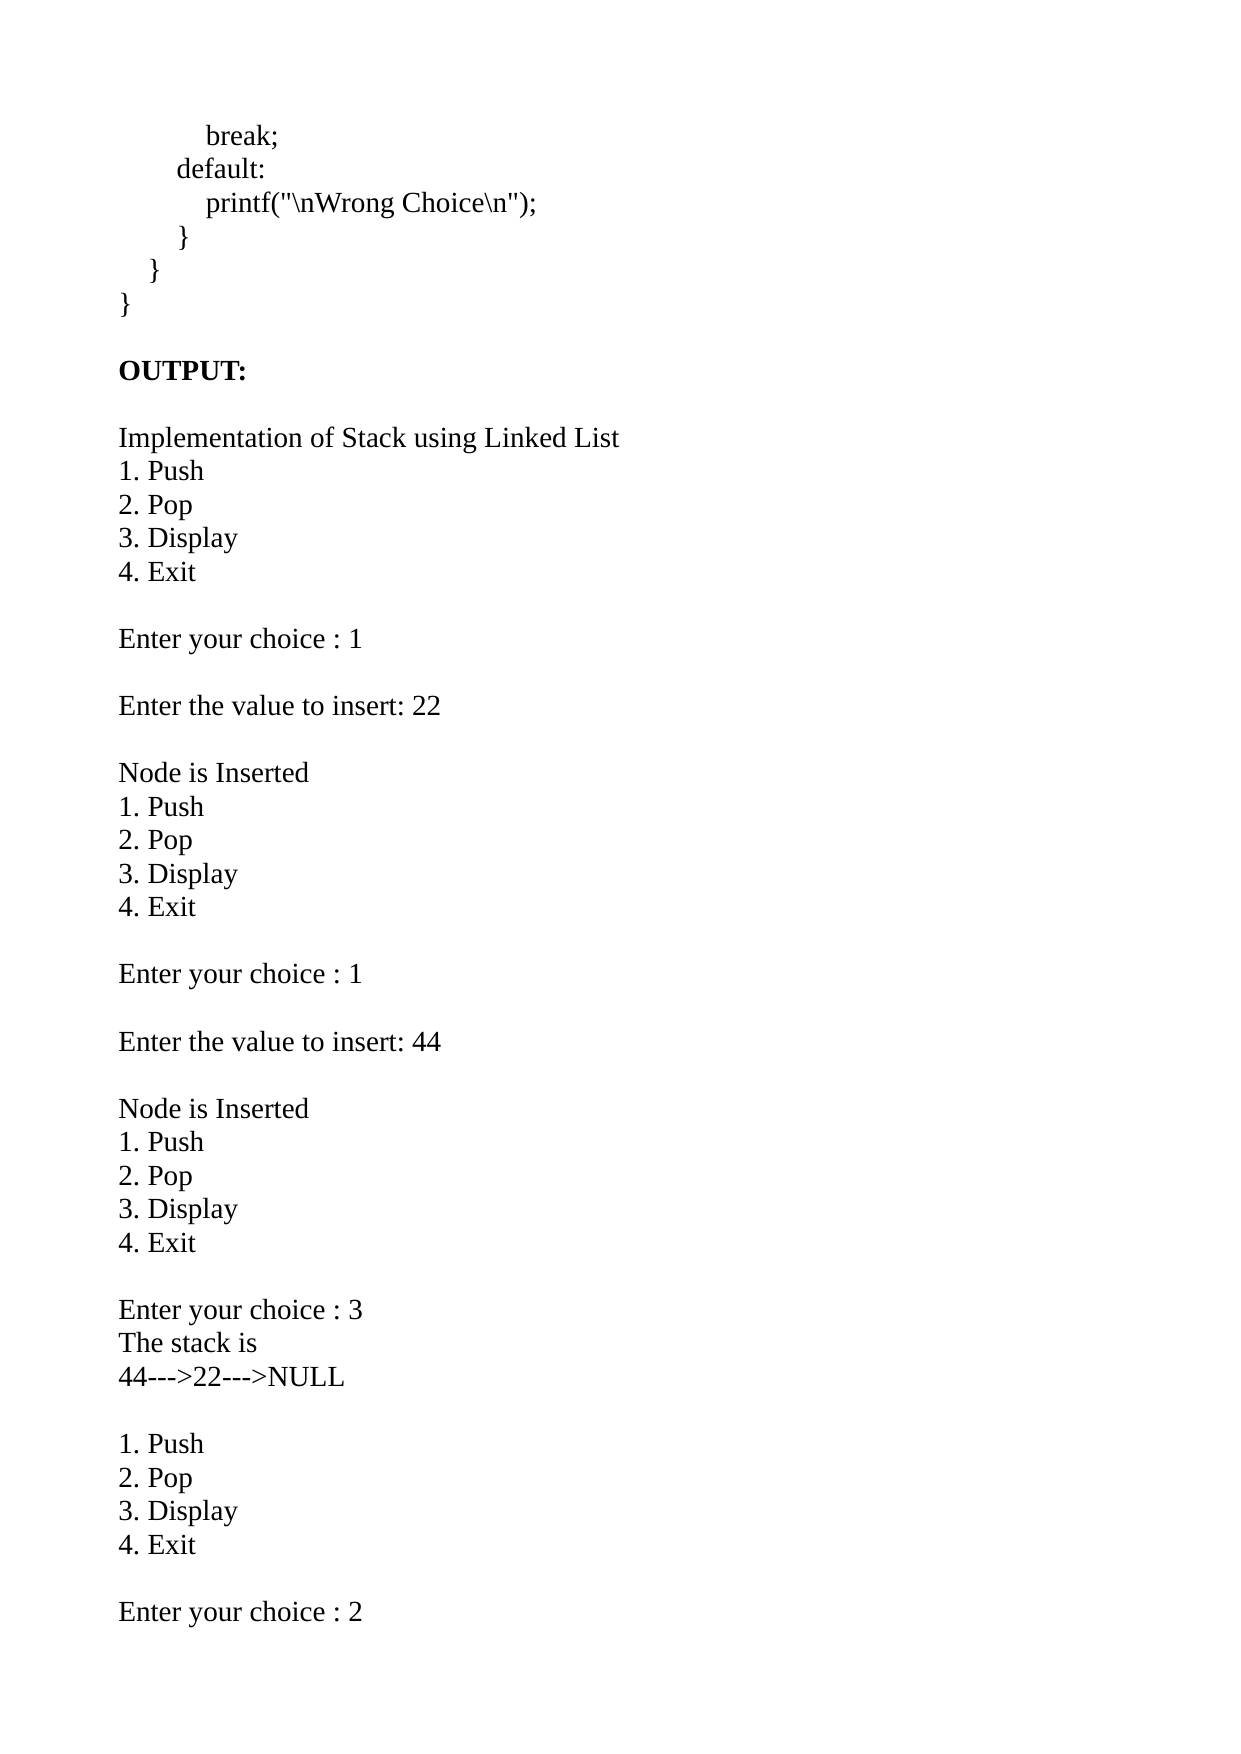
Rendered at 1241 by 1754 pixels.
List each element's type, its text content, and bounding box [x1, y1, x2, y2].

text 3. Display [118, 856, 1122, 889]
text 1. Push [118, 1426, 1122, 1460]
text } [118, 219, 1122, 252]
text 4. Exit [118, 554, 1122, 588]
text 2. Pop [118, 1460, 1122, 1493]
text Enter your choice : 2 [118, 1594, 1122, 1627]
text } [118, 252, 1122, 286]
text Enter the value to insert: 44 [118, 1024, 1122, 1057]
text 4. Exit [118, 889, 1122, 923]
text Enter your choice : 1 [118, 957, 1122, 990]
text 4. Exit [118, 1527, 1122, 1560]
text 1. Push [118, 789, 1122, 822]
text 1. Push [118, 1124, 1122, 1158]
text 3. Display [118, 1191, 1122, 1225]
text 44--->22--->NULL [118, 1359, 1122, 1393]
text Enter your choice : 1 [118, 621, 1122, 655]
text printf("\nWrong Choice\n"); [118, 185, 1122, 219]
text 2. Pop [118, 487, 1122, 521]
text 4. Exit [118, 1225, 1122, 1258]
text 2. Pop [118, 822, 1122, 856]
text The stack is [118, 1326, 1122, 1359]
text 3. Display [118, 1493, 1122, 1527]
text Enter the value to insert: 22 [118, 688, 1122, 722]
text } [118, 286, 1122, 319]
text 1. Push [118, 453, 1122, 487]
text Enter your choice : 3 [118, 1292, 1122, 1326]
text OUTPUT: [118, 353, 1122, 386]
text 2. Pop [118, 1158, 1122, 1191]
text default: [118, 152, 1122, 185]
text Node is Inserted [118, 1091, 1122, 1124]
text 3. Display [118, 521, 1122, 554]
text break; [118, 118, 1122, 152]
text Implementation of Stack using Linked List [118, 420, 1122, 453]
text Node is Inserted [118, 755, 1122, 789]
